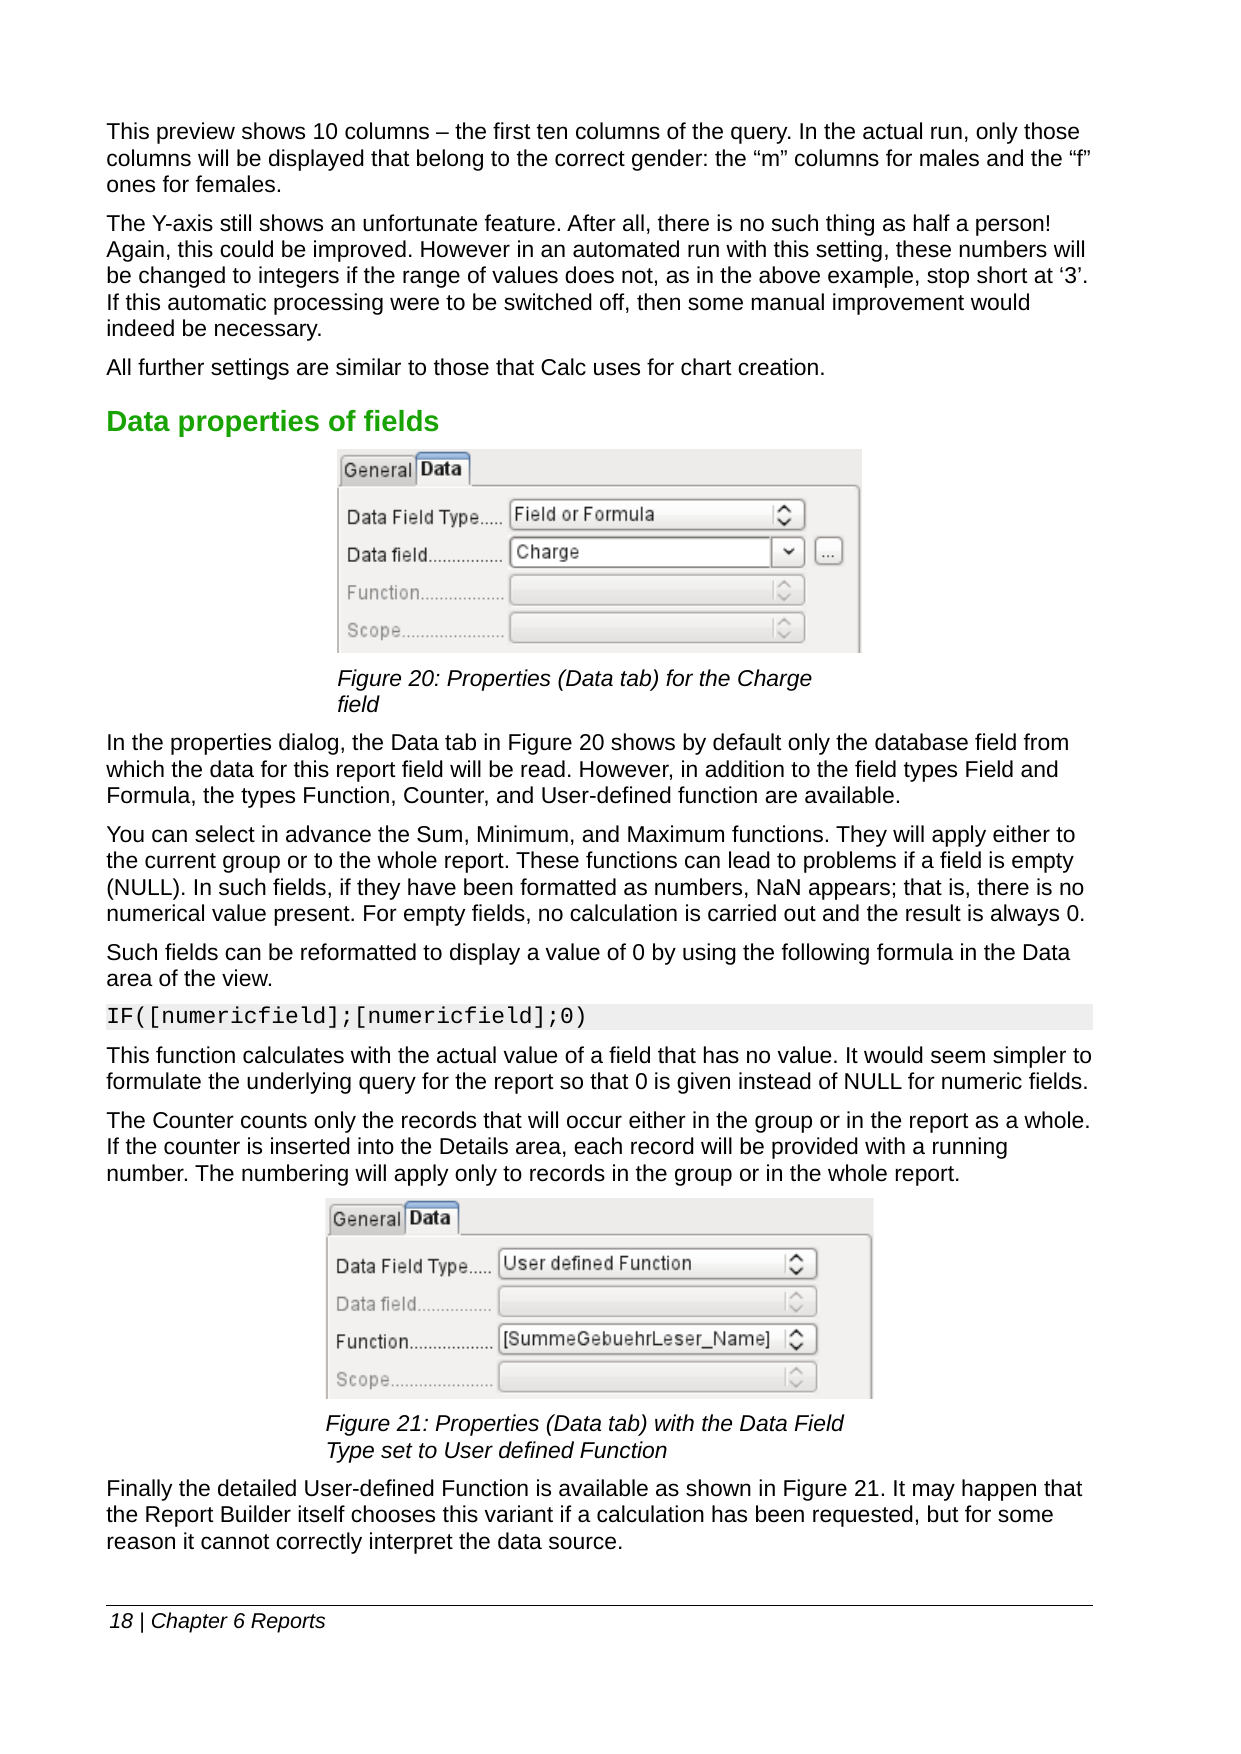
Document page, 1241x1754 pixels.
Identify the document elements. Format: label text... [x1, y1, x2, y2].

text Figure 20: Properties (Data tab) for the Charge field [337, 664, 862, 717]
subtitle Data properties of fields [106, 404, 1093, 437]
text You can select in advance the Sum, Minimum, and Maximum functions. They will apply either to the current group or to the whole report. These functions can lead to problems if a field is empty (NULL). In such fields, if they have been formatted as numbers, NaN appears; that is, there is no numerical value present. For empty fields, no calculation is carried out and the result is always 0. [106, 821, 1093, 926]
text The Y-axis still shows an unfortunate feature. After all, there is no such thing as half a person! Again, this could be improved. However in an automated run with this setting, these numbers will be changed to integers if the range of values does not, as in the above example, stop short at ‘3’. If this automatic processing were to be switched off, then some manual improvement would indeed be necessary. [106, 210, 1093, 341]
text The Counter counts only the records that will occur either in the group or in the report as a whole. If the counter is inserted into the Details area, each record will be provided with a running number. The numbering will apply only to records in the group or in the whole report. [106, 1107, 1093, 1186]
picture [337, 449, 862, 653]
text This function calculates with the actual value of a field that has no value. It would seem simpler to formulate the underlying query for the report so that 0 is given instead of NULL for numeric fields. [106, 1042, 1093, 1094]
text In the properties dialog, the Data tab in Figure 20 shows by default only the database field from which the data for this report field will be read. However, in addition to the field types Field and Formula, the types Function, Counter, and User-defined function are available. [106, 729, 1093, 808]
text Finally the detailed User-defined Function is available as shown in Figure 21. It may happen that the Report Builder itself chooses this variant if a calculation has been requested, but for some reason it cannot correctly interpret the data source. [106, 1475, 1093, 1554]
picture [325, 1198, 874, 1399]
text IF([numericfield];[numericfield];0) [106, 1004, 1093, 1030]
text This preview shows 10 columns – the first ten columns of the query. In the actual run, only those columns will be displayed that belong to the correct gender: the “m” columns for males and the “f” ones for females. [106, 118, 1093, 197]
text All further settings are similar to those that Calc uses for chart creation. [106, 354, 1093, 380]
text Such fields can be reformatted to display a value of 0 by using the following formula in the Data area of the view. [106, 939, 1093, 991]
text Figure 21: Properties (Data tab) with the Data Field Type set to User defined Function [325, 1410, 874, 1463]
